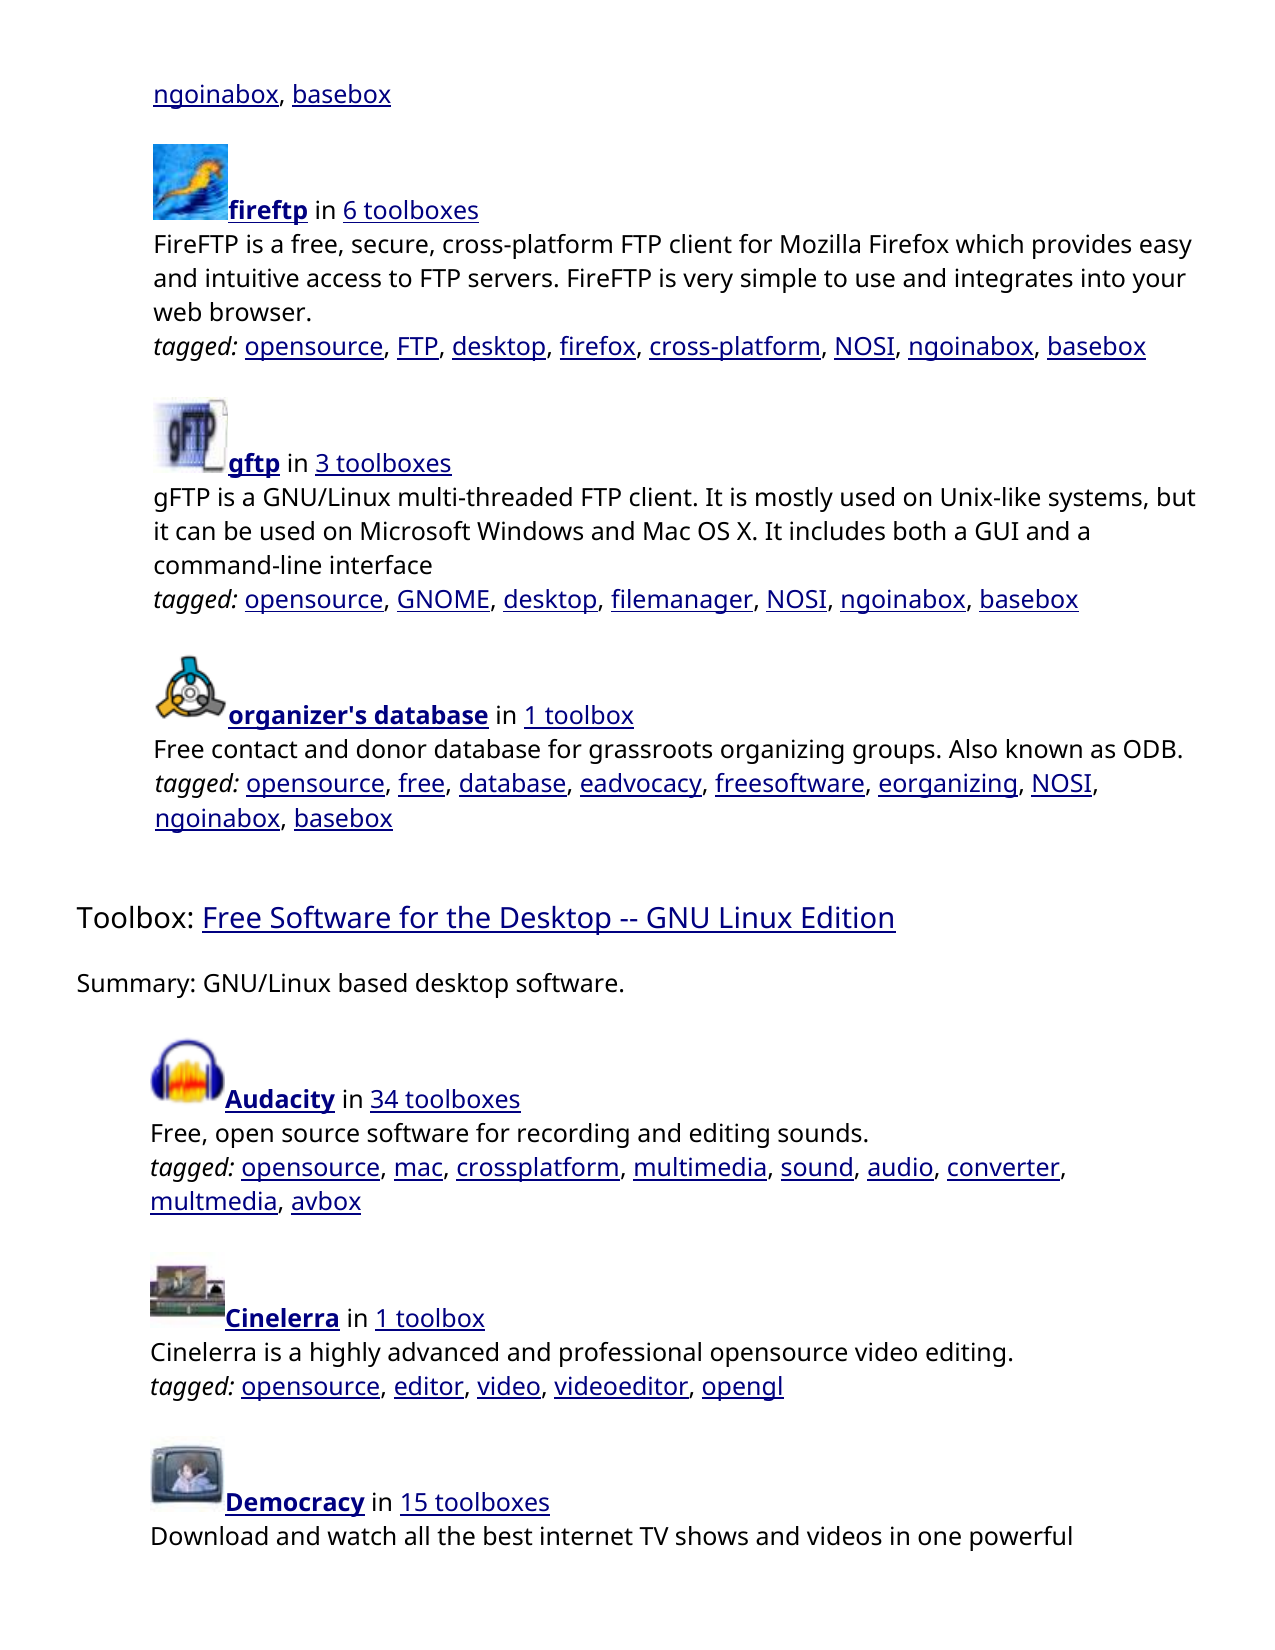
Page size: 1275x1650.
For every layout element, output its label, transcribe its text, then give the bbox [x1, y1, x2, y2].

text FireFTP is a free, secure, cross-platform FTP client for Mozilla Firefox which provides easy and intuitive access to FTP servers. FireFTP is very simple to use and integrates into your web browser. [153, 227, 1198, 329]
text tagged: opensource, mac, crossplatform, multimedia, sound, audio, converter, multmedia, avbox [150, 1150, 1198, 1218]
text ngoinabox, basebox [153, 76, 1198, 111]
text Free, open source software for recording and editing sounds. [150, 1116, 1198, 1150]
picture [153, 144, 228, 220]
text fireftp in 6 toolboxes [153, 144, 1198, 227]
text gftp in 3 toolboxes [153, 397, 1198, 479]
text Summary: GNU/Linux based desktop software. [76, 966, 1198, 999]
text Democracy in 15 toolboxes [150, 1437, 1198, 1519]
picture [150, 1436, 225, 1512]
text tagged: opensource, editor, video, videoeditor, opengl [150, 1368, 1198, 1403]
text Audacity in 34 toolboxes [150, 1034, 1198, 1116]
text Download and watch all the best internet TV shows and videos in one powerful [150, 1519, 1198, 1553]
picture [153, 397, 228, 473]
text Free contact and donor database for grassroots organizing groups. Also known as ODB. [153, 732, 1198, 766]
text organizer's database in 1 toolbox [153, 650, 1198, 732]
picture [150, 1033, 225, 1109]
picture [153, 649, 228, 725]
text gFTP is a GNU/Linux multi-threaded FTP client. It is mostly used on Unix-like systems, but it can be used on Microsoft Windows and Mac OS X. It includes both a GUI and a command-line interface [153, 479, 1198, 582]
picture [150, 1252, 225, 1328]
text Cinelerra in 1 toolbox [150, 1252, 1198, 1334]
text tagged: opensource, GNOME, desktop, filemanager, NOSI, ngoinabox, basebox [153, 582, 1198, 616]
text tagged: opensource, free, database, eadvocacy, freesoftware, eorganizing, NOSI, ngoinabox, basebox [154, 766, 1198, 834]
text Toolbox: Free Software for the Desktop -- GNU Linux Edition [76, 897, 1198, 937]
text tagged: opensource, FTP, desktop, firefox, cross-platform, NOSI, ngoinabox, basebox [153, 329, 1198, 363]
text Cinelerra is a highly advanced and professional opensource video editing. [150, 1334, 1198, 1368]
